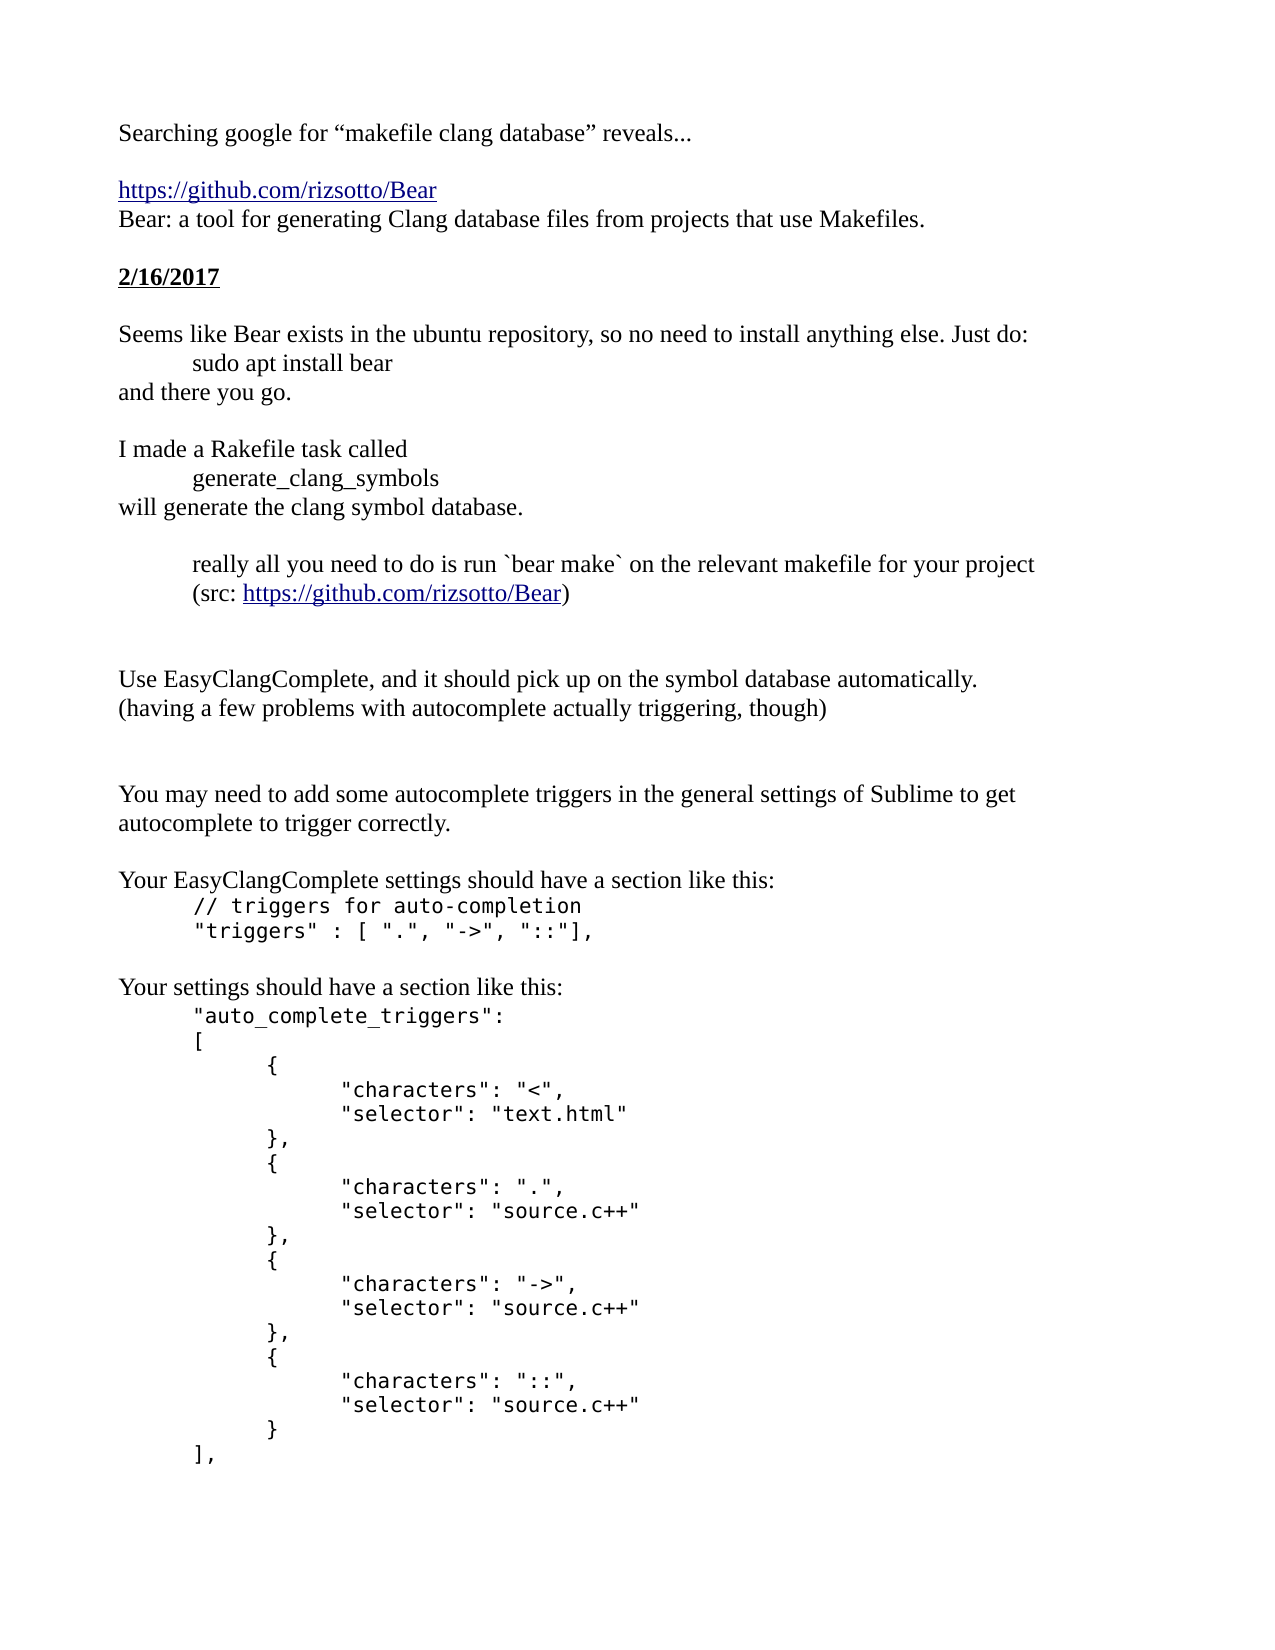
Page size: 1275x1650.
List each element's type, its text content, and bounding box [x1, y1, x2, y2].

text Use EasyClangComplete, and it should pick up on the symbol database automatically. [118, 664, 1157, 693]
text }, [118, 1320, 1157, 1345]
text (src: https://github.com/rizsotto/Bear) [118, 578, 1157, 607]
text [ [118, 1029, 1157, 1053]
text "selector": "source.c++" [118, 1393, 1157, 1417]
text "triggers" : [ ".", "->", "::"], [193, 919, 1157, 943]
text will generate the clang symbol database. [118, 492, 1157, 521]
text I made a Rakefile task called [118, 434, 1157, 463]
text Seems like Bear exists in the ubuntu repository, so no need to install anything else. Just do: [118, 319, 1157, 348]
text "characters": "->", [118, 1272, 1157, 1296]
text "characters": ".", [118, 1175, 1157, 1199]
text "selector": "source.c++" [118, 1199, 1157, 1223]
text }, [118, 1223, 1157, 1248]
text sudo apt install bear [118, 348, 1157, 377]
text { [118, 1345, 1157, 1369]
text 2/16/2017 [118, 262, 1157, 291]
text generate_clang_symbols [118, 463, 1157, 492]
text Searching google for “makefile clang database” reveals... [118, 118, 1157, 147]
text ], [118, 1442, 1157, 1466]
text and there you go. [118, 377, 1157, 406]
text "characters": "<", [118, 1078, 1157, 1102]
text { [118, 1248, 1157, 1272]
text You may need to add some autocomplete triggers in the general settings of Sublime to get autocomplete to trigger correctly. [118, 779, 1157, 837]
text "selector": "source.c++" [118, 1296, 1157, 1320]
text Your EasyClangComplete settings should have a section like this: [118, 866, 1157, 894]
text Bear: a tool for generating Clang database files from projects that use Makefiles. [118, 204, 1157, 233]
text "characters": "::", [118, 1369, 1157, 1393]
text Your settings should have a section like this: [118, 972, 1157, 1000]
text }, [118, 1126, 1157, 1151]
text } [118, 1417, 1157, 1442]
text "auto_complete_triggers": [118, 1000, 1157, 1029]
text really all you need to do is run `bear make` on the relevant makefile for your project [118, 549, 1157, 578]
text { [118, 1151, 1157, 1175]
text https://github.com/rizsotto/Bear [118, 176, 1157, 204]
text // triggers for auto-completion [193, 894, 1157, 919]
text (having a few problems with autocomplete actually triggering, though) [118, 693, 1157, 722]
text { [118, 1053, 1157, 1078]
text "selector": "text.html" [118, 1102, 1157, 1126]
